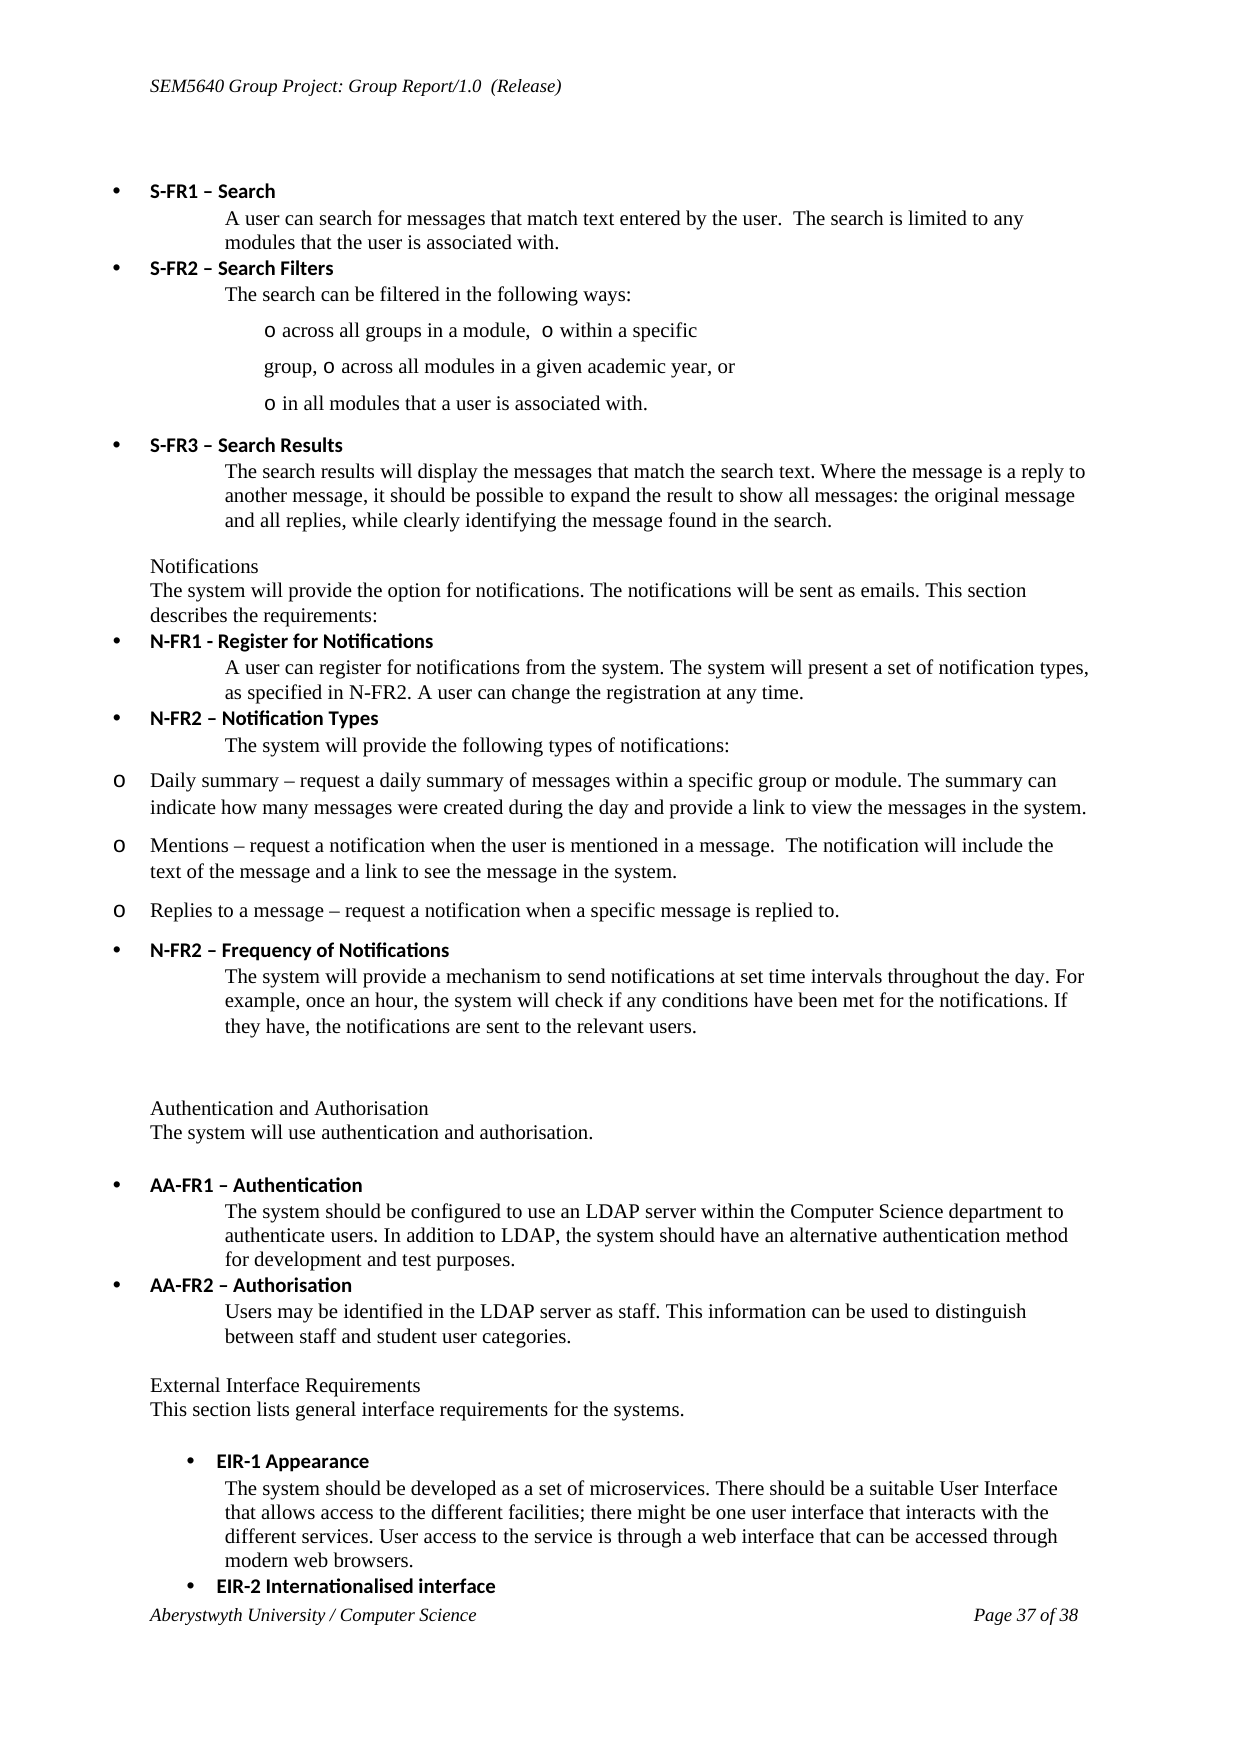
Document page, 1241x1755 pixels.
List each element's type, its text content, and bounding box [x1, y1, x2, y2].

text External Interface Requirements [150, 1373, 1090, 1397]
text The system will provide the option for notifications. The notifications will be sent as emails. This section describes the requirements: [150, 578, 1090, 627]
text A user can register for notifications from the system. The system will present a set of notification types, as specified in N-FR2. A user can change the registration at any time. [224, 655, 1090, 704]
list N-FR2 – Frequency of Notifications [113, 936, 1090, 963]
list EIR-2 Internationalised interface [186, 1572, 1090, 1598]
text The search can be filtered in the following ways: [224, 282, 1090, 306]
text Authentication and Authorisation [150, 1096, 1090, 1120]
text Users may be identified in the LDAP server as staff. This information can be used to distinguish between staff and student user categories. [224, 1299, 1090, 1349]
list Daily summary – request a daily summary of messages within a specific group or module. The summary can indicate how many messages were created during the day and provide a link to view the messages in the system. [112, 768, 1090, 819]
list S-FR3 – Search Results [112, 431, 1090, 458]
text This section lists general interface requirements for the systems. [150, 1397, 1090, 1421]
text The system should be developed as a set of microservices. There should be a suitable User Interface that allows access to the different facilities; there might be one user interface that interacts with the different services. User access to the service is through a web interface that can be accessed through modern web browsers. [224, 1476, 1090, 1572]
text The system will provide a mechanism to send notifications at set time intervals throughout the day. For example, once an hour, the system will check if any conditions have been met for the notifications. If they have, the notifications are sent to the relevant users. [224, 964, 1090, 1039]
text A user can search for messages that match text entered by the user. The search is limited to any modules that the user is associated with. [224, 206, 1090, 254]
list N-FR2 – Notification Types [113, 704, 1090, 731]
list Mentions – request a notification when the user is mentioned in a message. The notification will include the text of the message and a link to see the message in the system. [112, 833, 1090, 883]
list EIR-1 Appearance [186, 1447, 1090, 1474]
text The search results will display the messages that match the search text. Where the message is a reply to another message, it should be possible to expand the result to show all messages: the original message and all replies, while clearly identifying the message found in the search. [224, 459, 1090, 533]
list Replies to a message – request a notification when a specific message is replied to. [112, 898, 1090, 924]
text Notifications [150, 554, 1090, 578]
text o across all groups in a module, o within a specific group, o across all modules in a given academic year, or o in all modules that a user is associated with. [263, 317, 736, 417]
list S-FR1 – Search [112, 177, 1090, 204]
text The system will provide the following types of notifications: [224, 732, 1090, 757]
list AA-FR2 – Authorisation [113, 1271, 1090, 1298]
text The system should be configured to use an LDAP server within the Computer Science department to authenticate users. In addition to LDAP, the system should have an alternative authentication method for development and test purposes. [224, 1199, 1090, 1271]
text The system will use authentication and authorisation. [150, 1120, 1090, 1144]
list AA-FR1 – Authentication [113, 1171, 1090, 1197]
list S-FR2 – Search Filters [112, 254, 1090, 280]
list N-FR1 - Register for Notifications [113, 627, 1090, 653]
